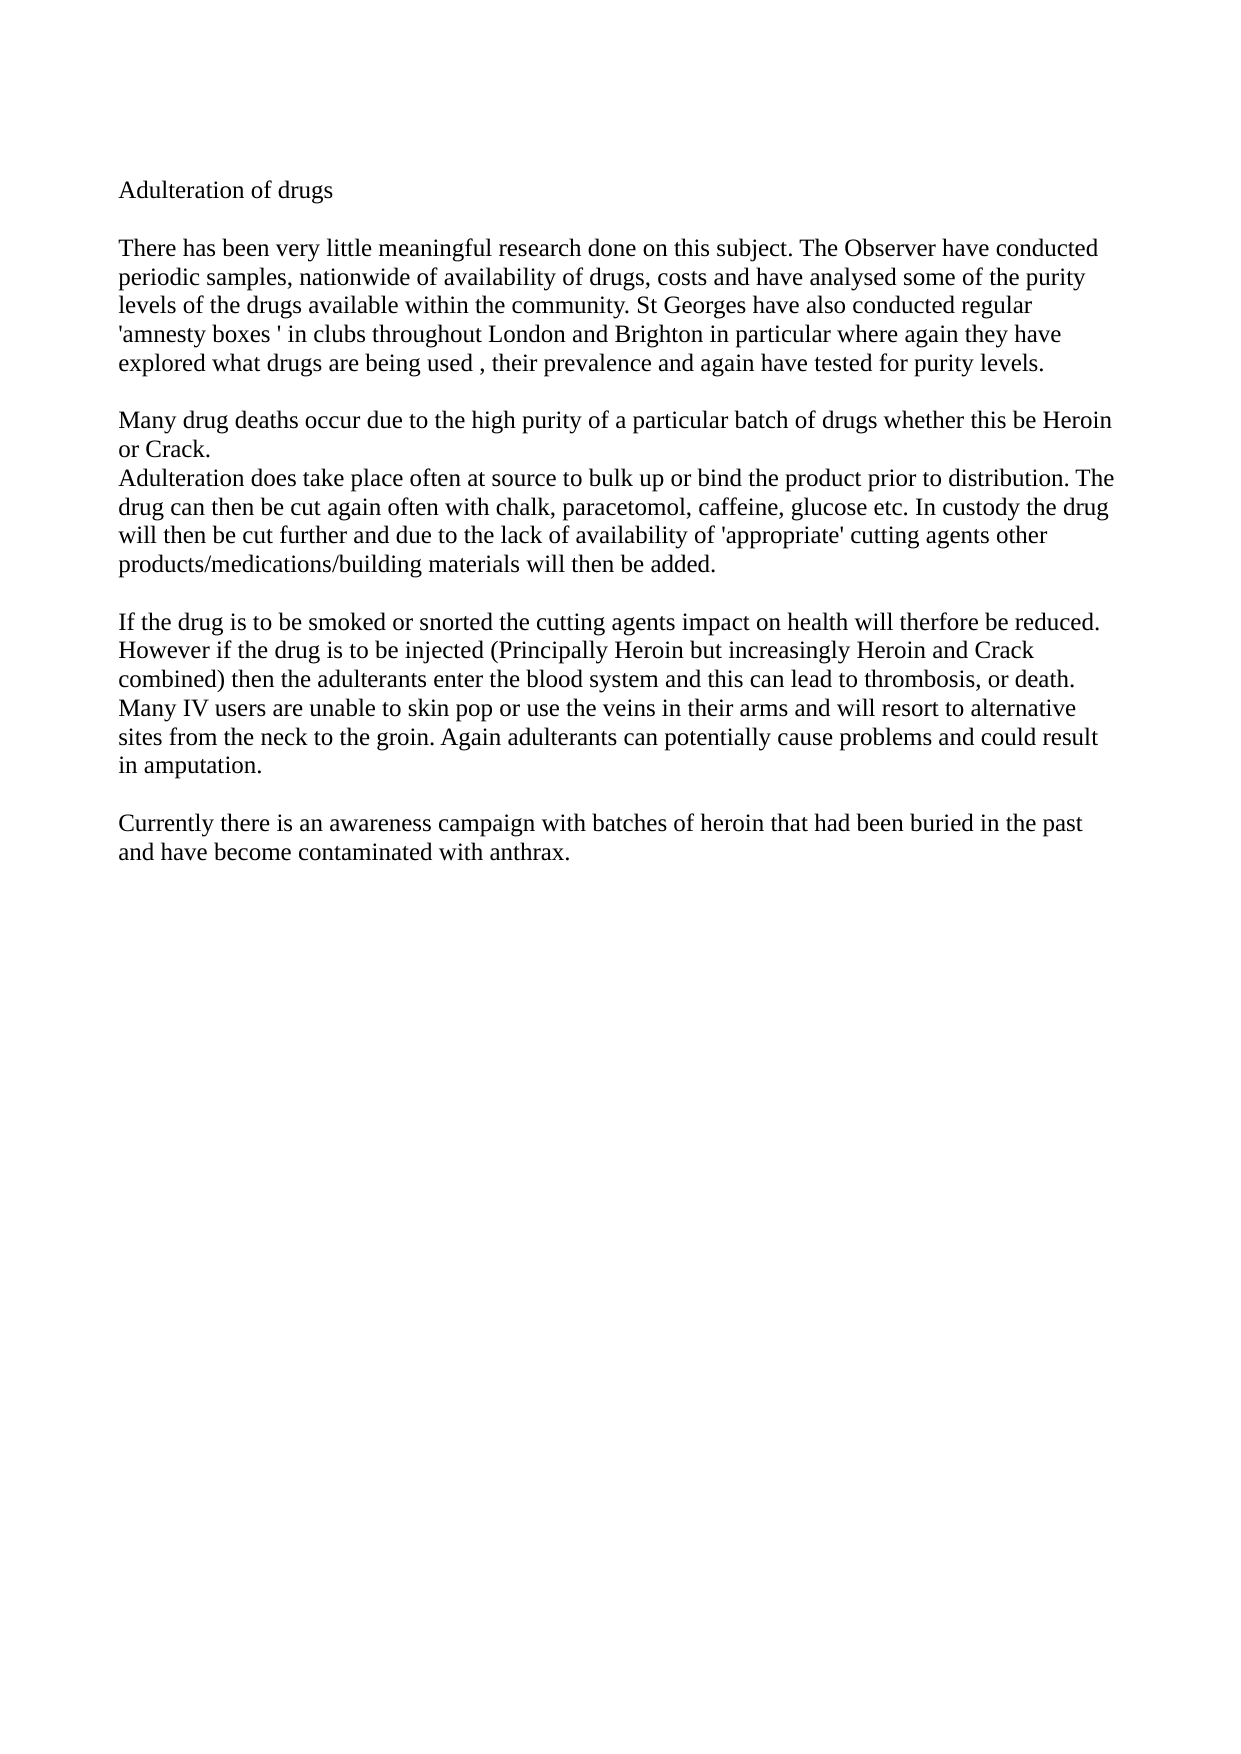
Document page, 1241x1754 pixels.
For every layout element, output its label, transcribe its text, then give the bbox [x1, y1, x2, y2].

text If the drug is to be smoked or snorted the cutting agents impact on health will therfore be reduced. However if the drug is to be injected (Principally Heroin but increasingly Heroin and Crack combined) then the adulterants enter the blood system and this can lead to thrombosis, or death. Many IV users are unable to skin pop or use the veins in their arms and will resort to alternative sites from the neck to the groin. Again adulterants can potentially cause problems and could result in amputation. [118, 607, 1122, 779]
text Adulteration of drugs [118, 176, 1122, 204]
text Many drug deaths occur due to the high purity of a particular batch of drugs whether this be Heroin or Crack. [118, 406, 1122, 463]
text There has been very little meaningful research done on this subject. The Observer have conducted periodic samples, nationwide of availability of drugs, costs and have analysed some of the purity levels of the drugs available within the community. St Georges have also conducted regular 'amnesty boxes ' in clubs throughout London and Brighton in particular where again they have explored what drugs are being used , their prevalence and again have tested for purity levels. [118, 233, 1122, 377]
text Adulteration does take place often at source to bulk up or bind the product prior to distribution. The drug can then be cut again often with chalk, paracetomol, caffeine, glucose etc. In custody the drug will then be cut further and due to the lack of availability of 'appropriate' cutting agents other products/medications/building materials will then be added. [118, 463, 1122, 578]
text Currently there is an awareness campaign with batches of heroin that had been buried in the past and have become contaminated with anthrax. [118, 808, 1122, 866]
